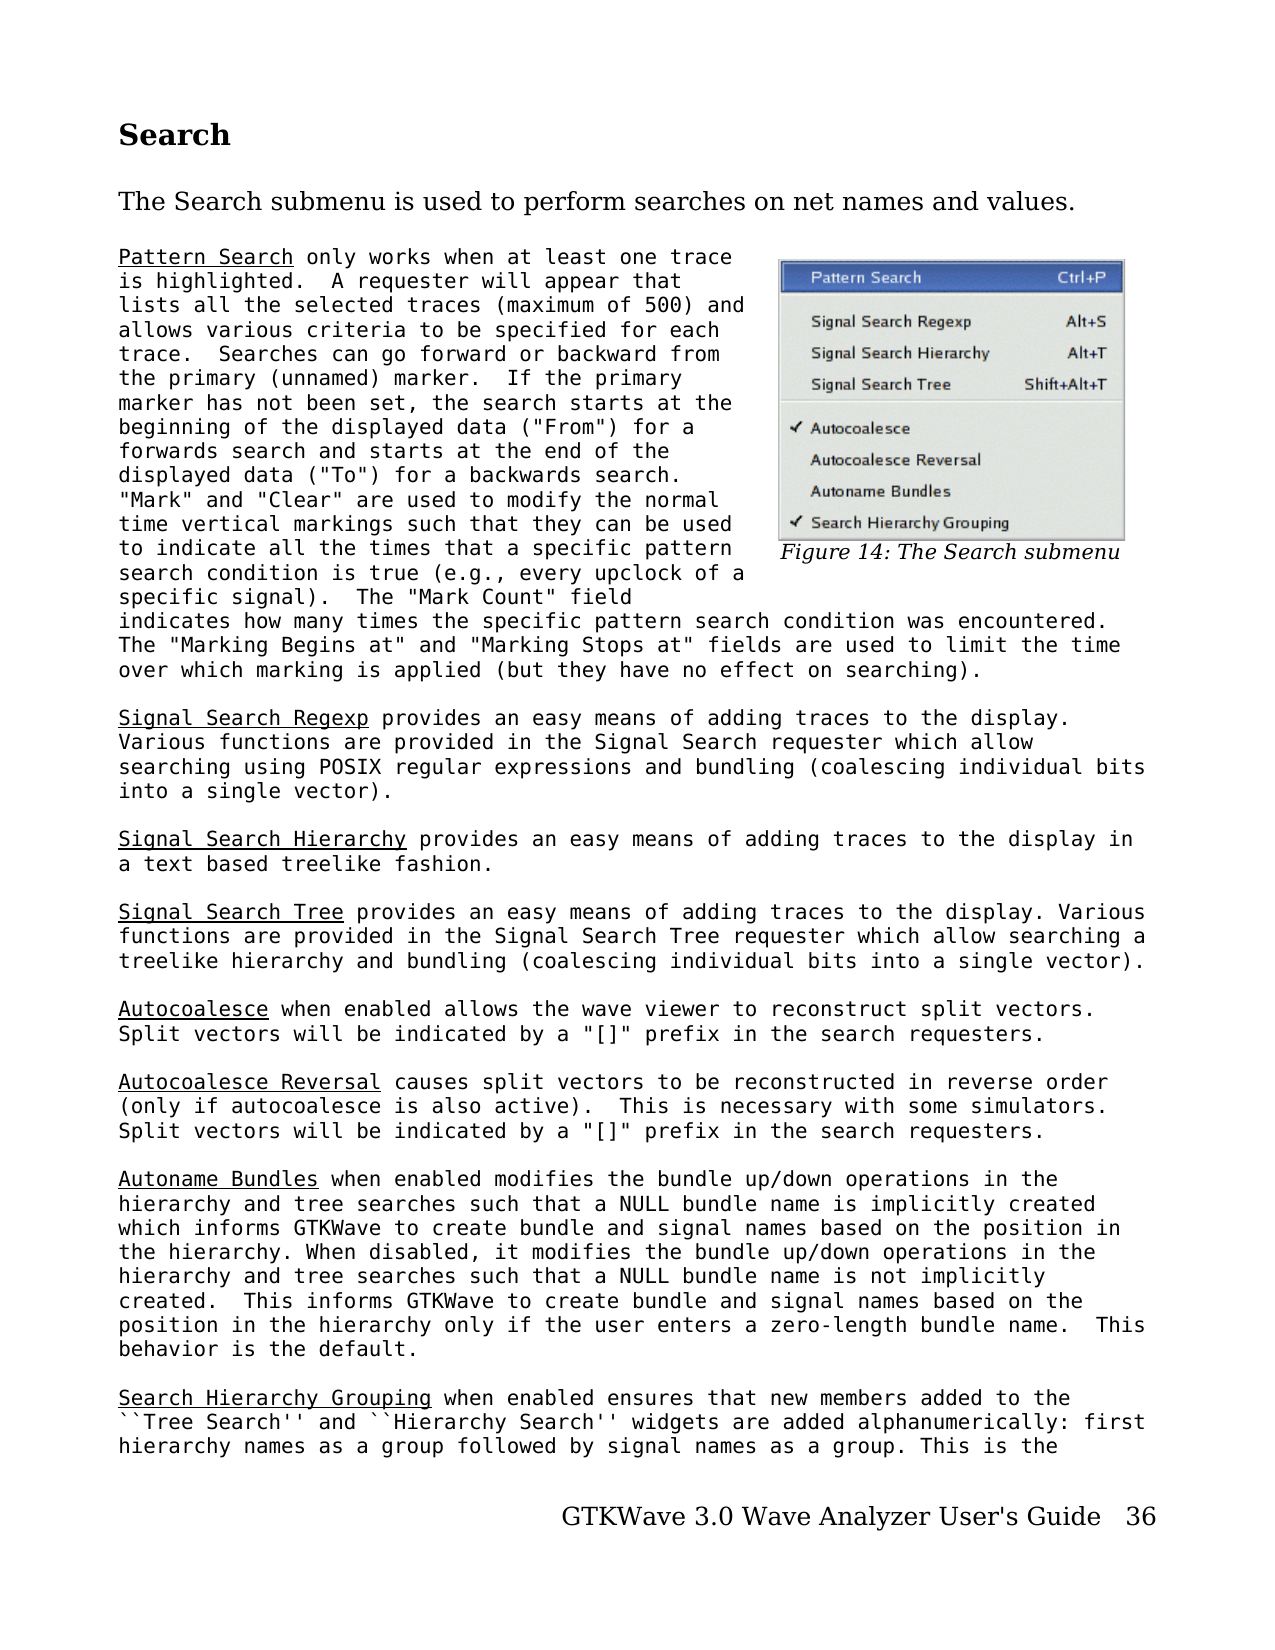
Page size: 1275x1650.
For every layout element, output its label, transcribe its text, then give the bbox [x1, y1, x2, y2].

text Autocoalesce when enabled allows the wave viewer to reconstruct split vectors. Split vectors will be indicated by a "[]" prefix in the search requesters. [118, 997, 1157, 1046]
text The Search submenu is used to perform searches on net names and values. [118, 187, 1157, 216]
text Search [118, 118, 1157, 152]
text Signal Search Tree provides an easy means of adding traces to the display. Various functions are provided in the Signal Search Tree requester which allow searching a treelike hierarchy and bundling (coalescing individual bits into a single vector). [118, 900, 1157, 973]
text Signal Search Hierarchy provides an easy means of adding traces to the display in a text based treelike fashion. [118, 827, 1157, 876]
text Autocoalesce Reversal causes split vectors to be reconstructed in reverse order (only if autocoalesce is also active). This is necessary with some simulators. Split vectors will be indicated by a "[]" prefix in the search requesters. [118, 1070, 1157, 1143]
text Autoname Bundles when enabled modifies the bundle up/down operations in the hierarchy and tree searches such that a NULL bundle name is implicitly created which informs GTKWave to create bundle and signal names based on the position in the hierarchy. When disabled, it modifies the bundle up/down operations in the hierarchy and tree searches such that a NULL bundle name is not implicitly created. This informs GTKWave to create bundle and signal names based on the position in the hierarchy only if the user enters a zero-length bundle name. This behavior is the default. [118, 1167, 1157, 1361]
text Search Hierarchy Grouping when enabled ensures that new members added to the ``Tree Search'' and ``Hierarchy Search'' widgets are added alphanumerically: first hierarchy names as a group followed by signal names as a group. This is the [118, 1386, 1157, 1458]
text Signal Search Regexp provides an easy means of adding traces to the display. Various functions are provided in the Signal Search requester which allow searching using POSIX regular expressions and bundling (coalescing individual bits into a single vector). [118, 706, 1157, 803]
text Pattern Search only works when at least one trace is highlighted. A requester will appear that lists all the selected traces (maximum of 500) and allows various criteria to be specified for each trace. Searches can go forward or backward from the primary (unnamed) marker. If the primary marker has not been set, the search starts at the beginning of the displayed data ("From") for a forwards search and starts at the end of the displayed data ("To") for a backwards search. "Mark" and "Clear" are used to modify the normal time vertical markings such that they can be used to indicate all the times that a specific pattern search condition is true (e.g., every upclock of a specific signal). The "Mark Count" field indicates how many times the specific pattern search condition was encountered. The "Marking Begins at" and "Marking Stops at" fields are used to limit the time over which marking is applied (but they have no effect on searching). [118, 245, 1157, 682]
picture [778, 259, 1125, 541]
text Figure 14: The Search submenu [778, 541, 1125, 564]
